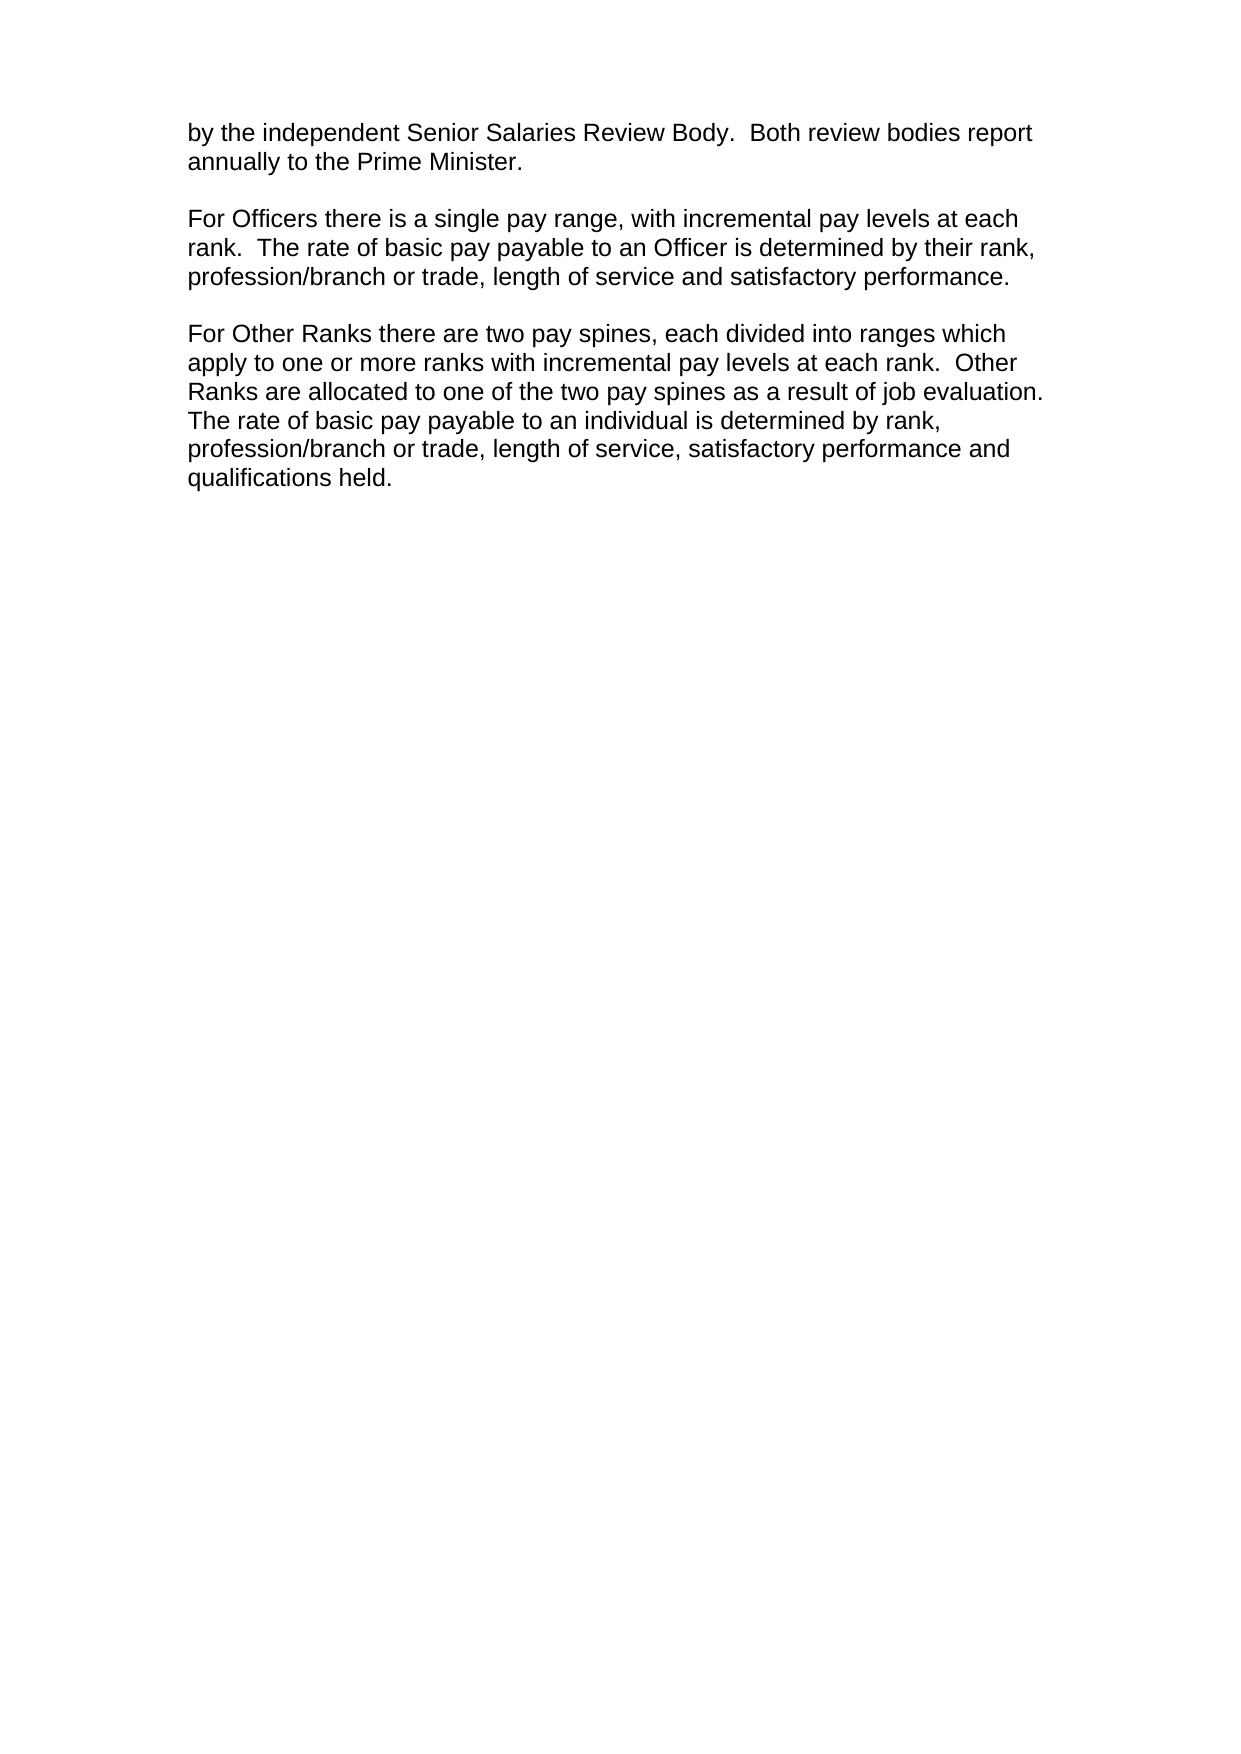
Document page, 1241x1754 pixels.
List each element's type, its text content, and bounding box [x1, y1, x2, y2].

text by the independent Senior Salaries Review Body. Both review bodies report annually to the Prime Minister. [187, 118, 1053, 176]
text For Officers there is a single pay range, with incremental pay levels at each rank. The rate of basic pay payable to an Officer is determined by their rank, profession/branch or trade, length of service and satisfactory performance. [187, 204, 1053, 291]
text For Other Ranks there are two pay spines, each divided into ranges which apply to one or more ranks with incremental pay levels at each rank. Other Ranks are allocated to one of the two pay spines as a result of job evaluation. The rate of basic pay payable to an individual is determined by rank, profession/branch or trade, length of service, satisfactory performance and qualifications held. [187, 319, 1053, 492]
